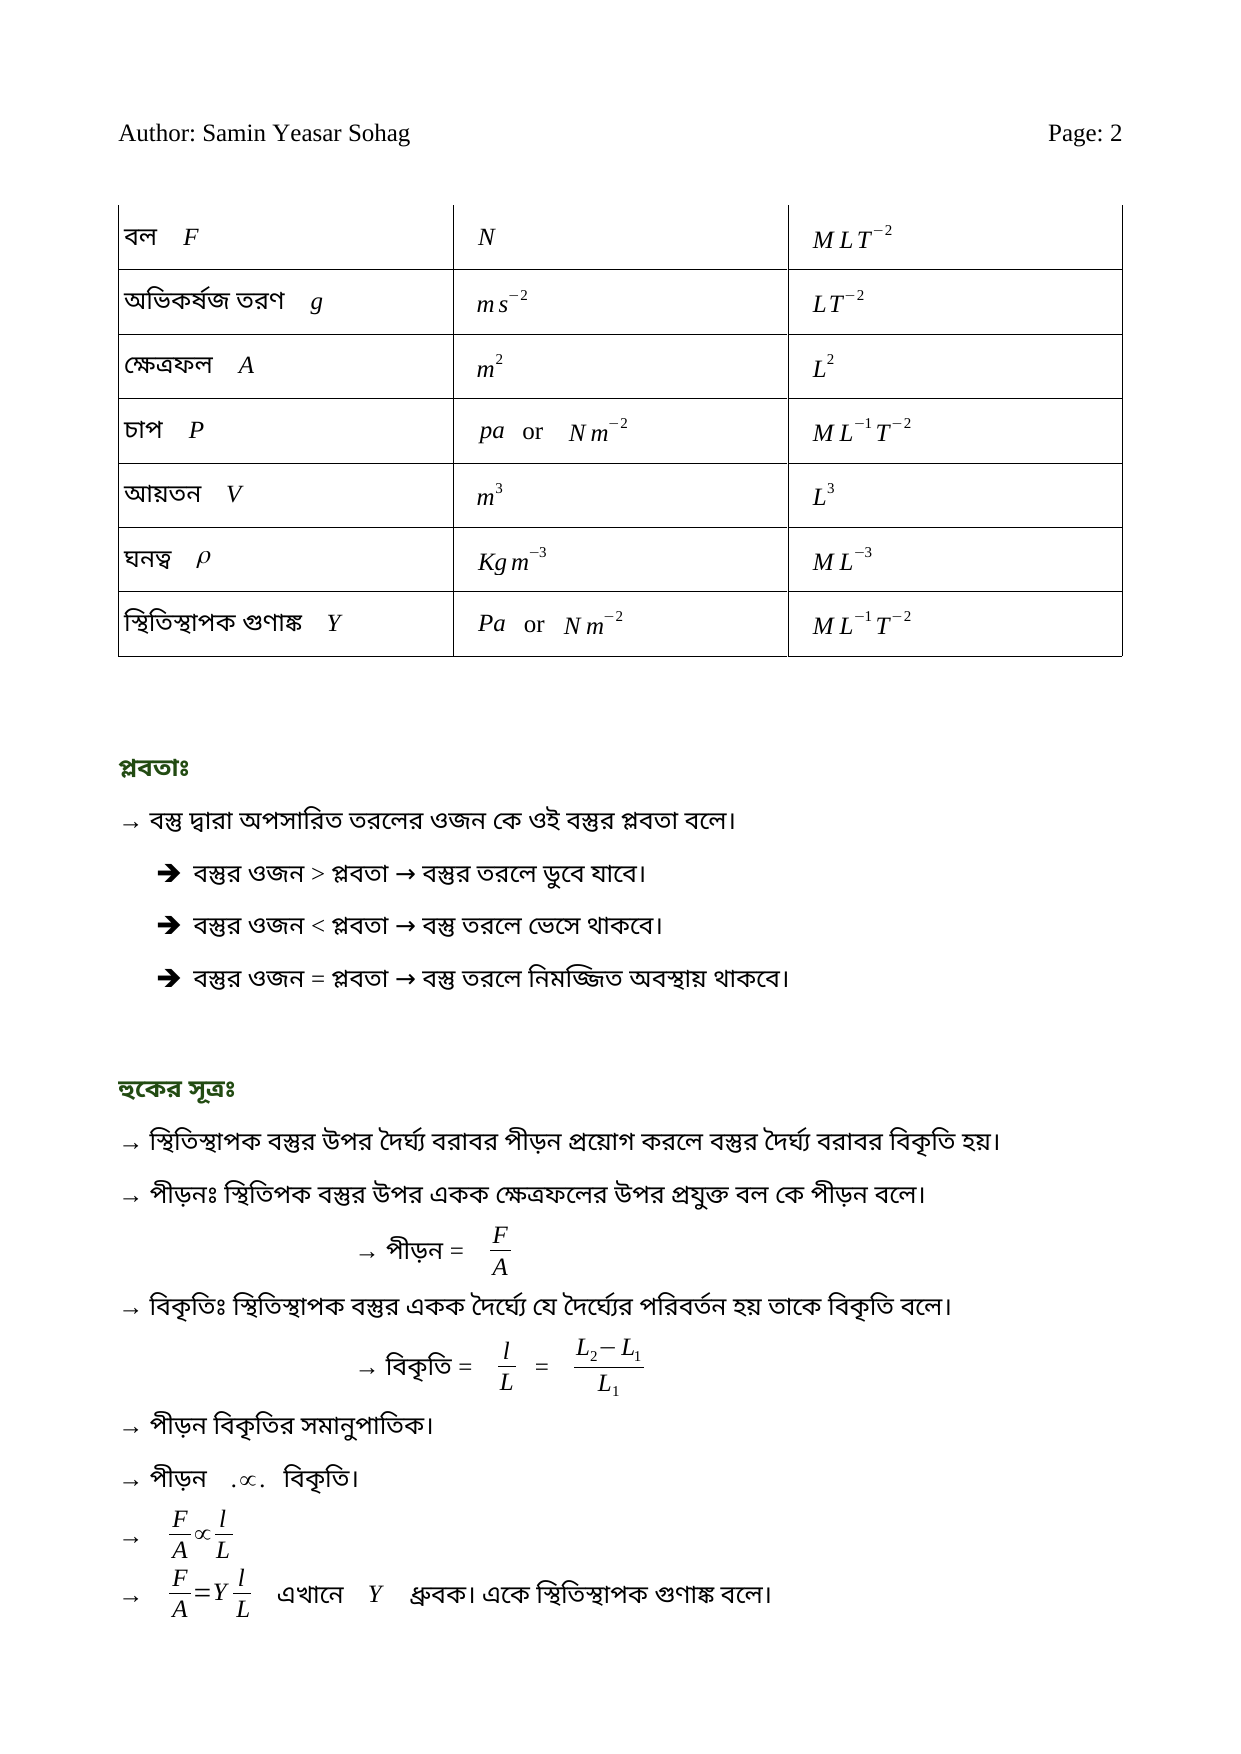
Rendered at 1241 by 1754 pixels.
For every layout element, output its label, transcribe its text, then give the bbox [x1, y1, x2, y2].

text হুকের সূত্রঃ [118, 1063, 1122, 1116]
text → স্থিতিস্থাপক বস্তুর উপর দৈর্ঘ্য বরাবর পীড়ন প্রয়োগ করলে বস্তুর দৈর্ঘ্য বরাবর বিকৃতি হয়। [118, 1116, 1122, 1169]
table_cell [789, 205, 1122, 269]
table_cell ঘনত্ব [119, 528, 453, 591]
table_cell বল [119, 205, 453, 269]
table_cell [454, 464, 787, 527]
table_cell or [454, 399, 787, 463]
table_cell অভিকর্ষজ তরণ [119, 270, 453, 334]
table_cell [454, 335, 787, 398]
text → এখানে ধ্রুবক। একে স্থিতিস্থাপক গুণাঙ্ক বলে। [118, 1565, 1122, 1624]
text → পীড়ন বিকৃতির সমানুপাতিক। [118, 1400, 1122, 1453]
table_cell [789, 528, 1122, 591]
text প্লবতাঃ [118, 742, 1122, 795]
table_cell [454, 270, 787, 334]
text → পীড়ন = [118, 1222, 1122, 1281]
table_cell [789, 335, 1122, 398]
text → পীড়ন বিকৃতি। [118, 1453, 1122, 1506]
table_cell আয়তন [119, 464, 453, 527]
table_cell স্থিতিস্থাপক গুণাঙ্ক [119, 592, 453, 656]
list বস্তুর ওজন = প্লবতা → বস্তু তরলে নিমজ্জিত অবস্থায় থাকবে। [156, 953, 1122, 1006]
text → বিকৃতি = = [118, 1334, 1122, 1400]
table_cell or [454, 592, 787, 656]
table_cell [454, 528, 787, 591]
table_cell [454, 205, 787, 269]
text → পীড়নঃ স্থিতিপক বস্তুর উপর একক ক্ষেত্রফলের উপর প্রযুক্ত বল কে পীড়ন বলে। [118, 1169, 1122, 1222]
table_cell [789, 399, 1122, 463]
list বস্তুর ওজন < প্লবতা → বস্তু তরলে ভেসে থাকবে। [156, 900, 1122, 953]
text → বিকৃতিঃ স্থিতিস্থাপক বস্তুর একক দৈর্ঘ্যে যে দৈর্ঘ্যের পরিবর্তন হয় তাকে বিকৃতি বলে। [118, 1281, 1122, 1334]
text → বস্তু দ্বারা অপসারিত তরলের ওজন কে ওই বস্তুর প্লবতা বলে। [118, 795, 1122, 848]
table_cell [789, 592, 1122, 656]
table_cell ক্ষেত্রফল [119, 335, 453, 398]
table_cell [789, 464, 1122, 527]
text → [118, 1506, 1122, 1565]
list বস্তুর ওজন > প্লবতা → বস্তুর তরলে ডুবে যাবে। [156, 848, 1122, 900]
table_cell চাপ [119, 399, 453, 463]
table_cell [789, 270, 1122, 334]
